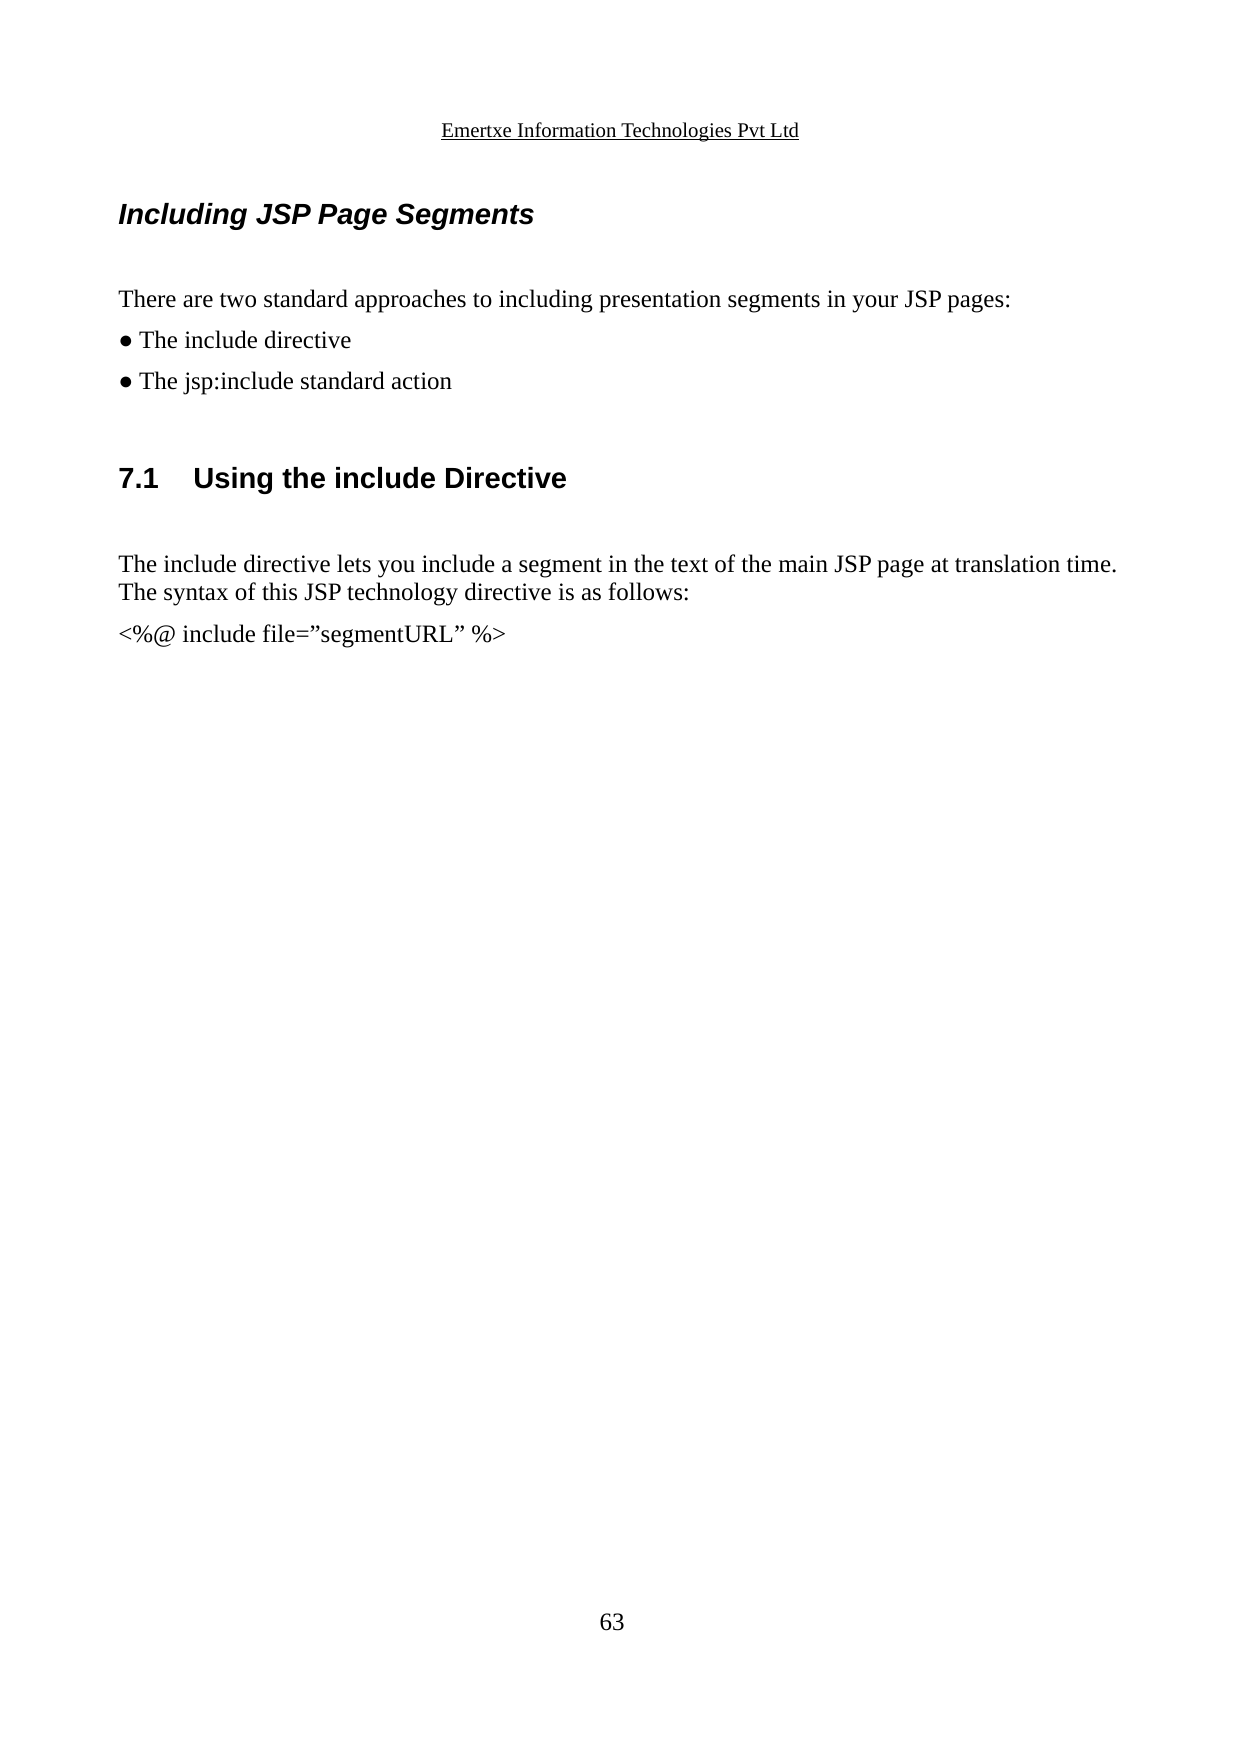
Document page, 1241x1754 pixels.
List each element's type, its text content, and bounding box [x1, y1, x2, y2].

text <%@ include file=”segmentURL” %> [118, 619, 1122, 647]
text ● The jsp:include standard action [118, 366, 1122, 395]
subtitle Including JSP Page Segments [118, 197, 1122, 230]
text The include directive lets you include a segment in the text of the main JSP page at translation time. The syntax of this JSP technology directive is as follows: [118, 549, 1122, 606]
subtitle Using the include Directive [118, 461, 1122, 495]
text There are two standard approaches to including presentation segments in your JSP pages: [118, 284, 1122, 313]
text ● The include directive [118, 325, 1122, 354]
